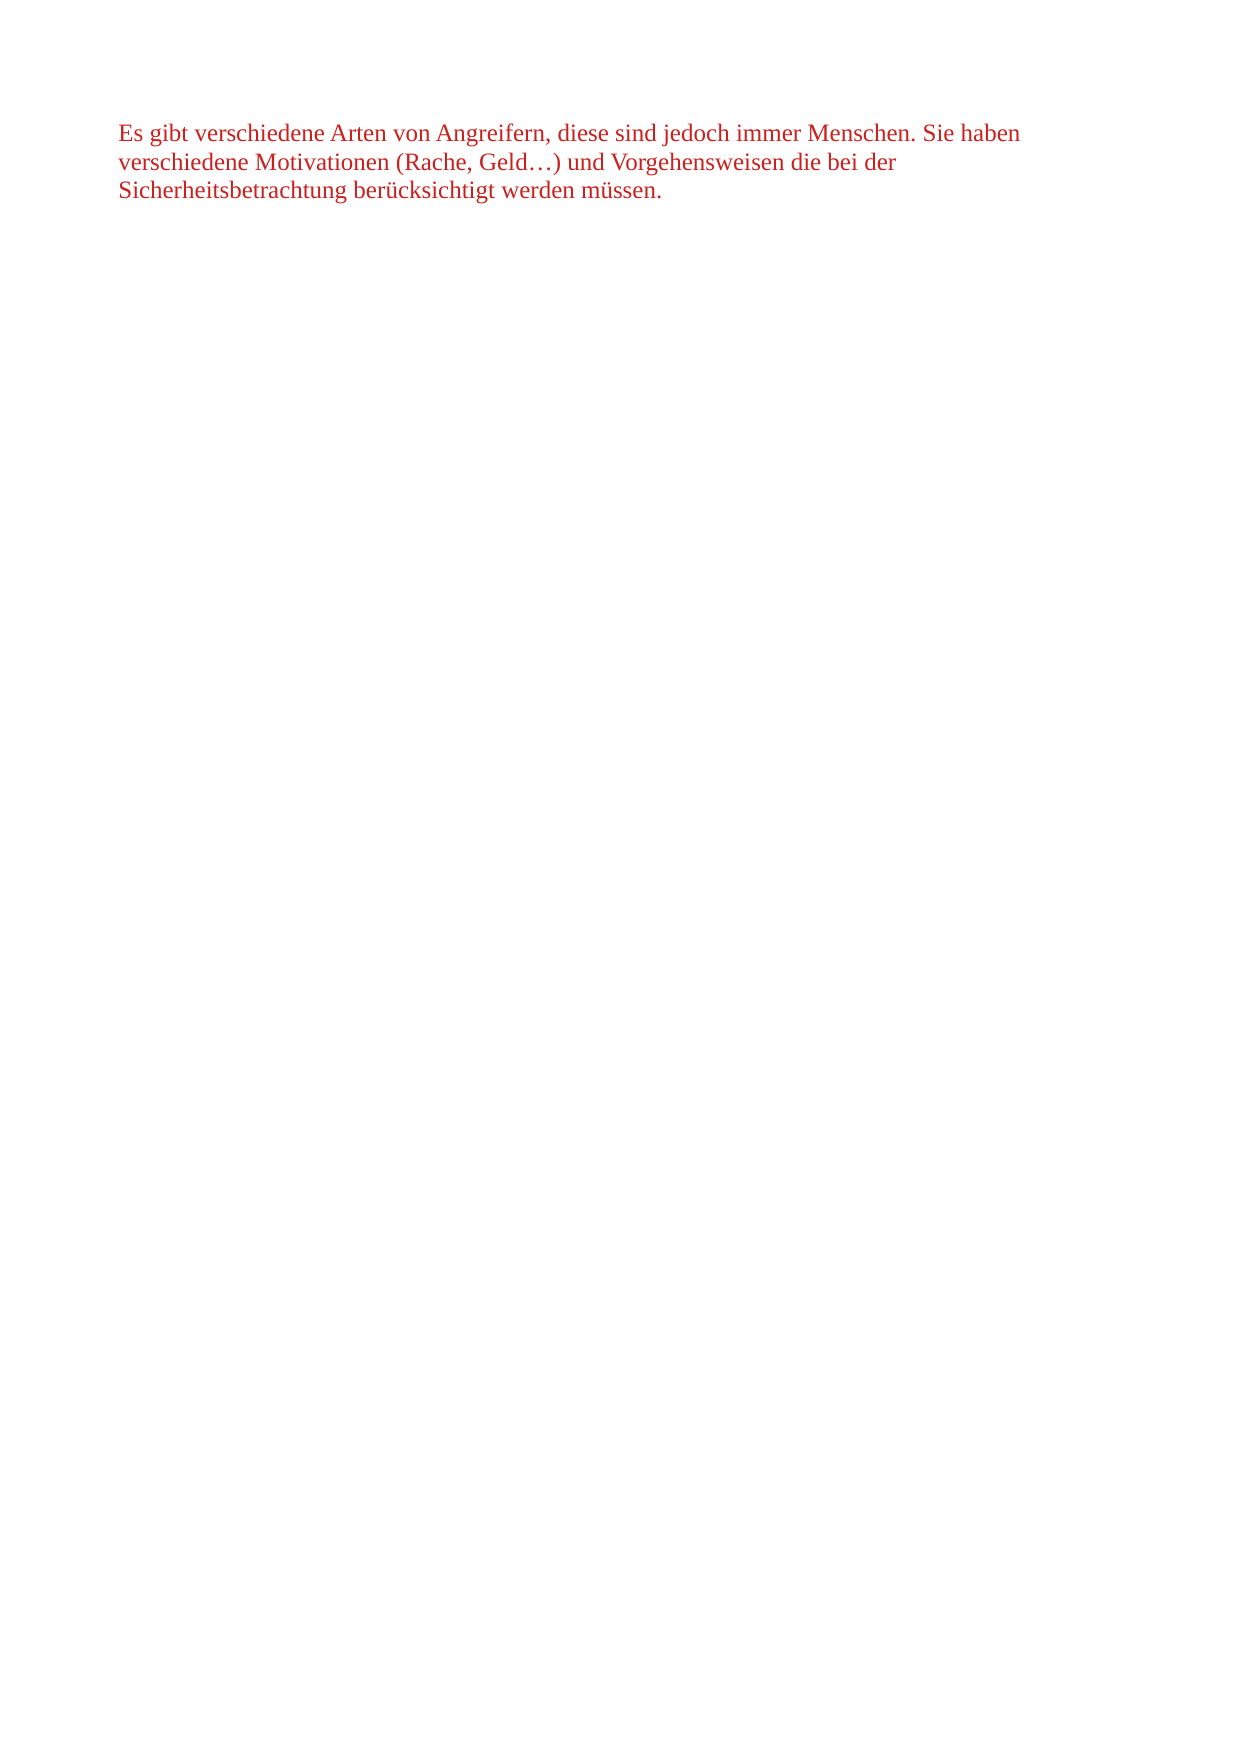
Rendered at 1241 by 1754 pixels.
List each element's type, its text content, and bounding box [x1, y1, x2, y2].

text Es gibt verschiedene Arten von Angreifern, diese sind jedoch immer Menschen. Sie haben verschiedene Motivationen (Rache, Geld…) und Vorgehensweisen die bei der Sicherheitsbetrachtung berücksichtigt werden müssen. [118, 118, 1122, 204]
